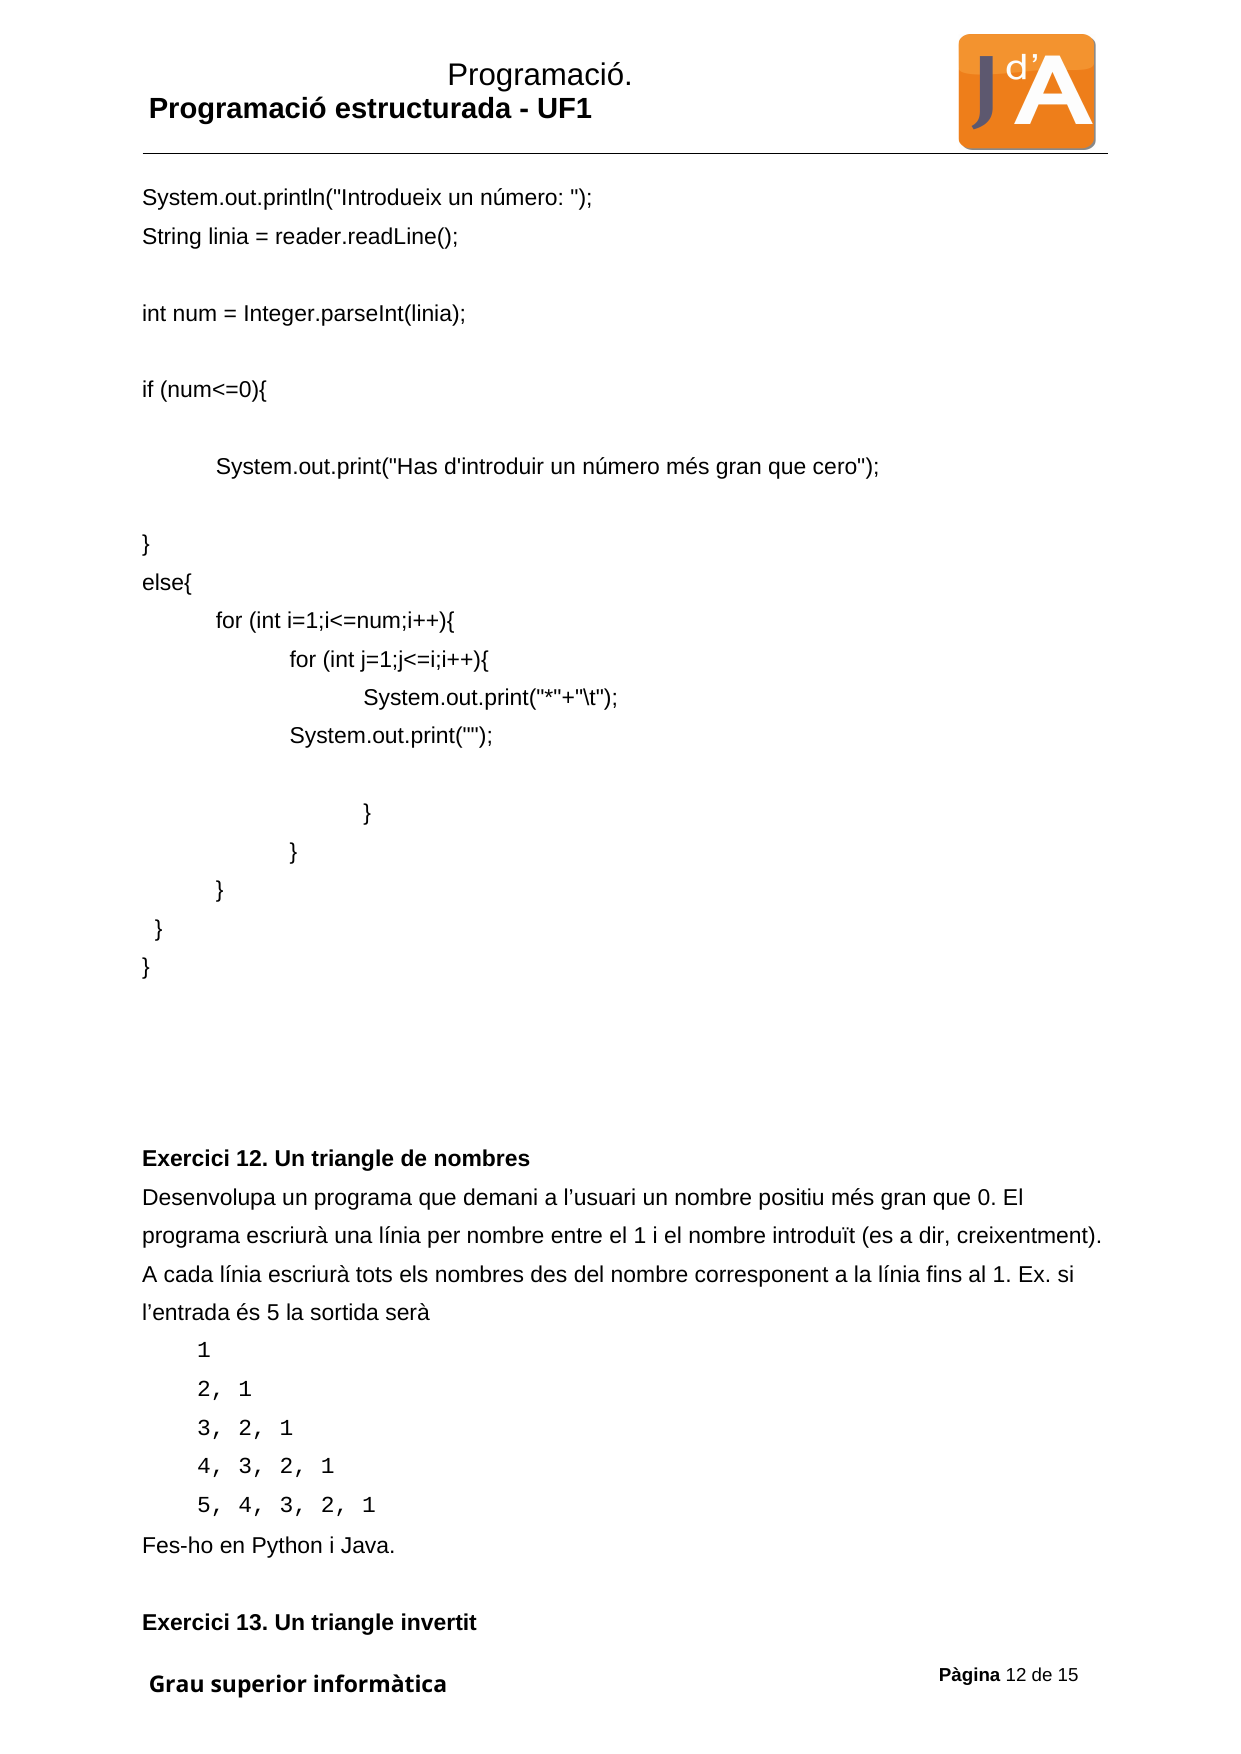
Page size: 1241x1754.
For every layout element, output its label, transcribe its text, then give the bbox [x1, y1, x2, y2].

text } [142, 531, 1107, 557]
text Exercici 12. Un triangle de nombres [142, 1146, 1107, 1172]
text else{ [142, 569, 1107, 595]
text 1 [142, 1338, 1107, 1364]
text int num = Integer.parseInt(linia); [142, 300, 1107, 326]
text if (num<=0){ [142, 377, 1107, 403]
text 5, 4, 3, 2, 1 [142, 1493, 1107, 1519]
text Exercici 13. Un triangle invertit [142, 1609, 1107, 1635]
text } [142, 838, 1107, 864]
text Fes-ho en Python i Java. [142, 1532, 1107, 1558]
text System.out.print("*"+"\t"); [142, 685, 1107, 710]
text String linia = reader.readLine(); [142, 223, 1107, 249]
text for (int j=1;j<=i;i++){ [142, 646, 1107, 672]
text } [142, 877, 1107, 902]
text System.out.println("Introdueix un número: "); [142, 185, 1107, 211]
text 4, 3, 2, 1 [142, 1455, 1107, 1481]
picture [958, 34, 1096, 150]
text System.out.print(""); [142, 723, 1107, 749]
text } [142, 800, 1107, 826]
text for (int i=1;i<=num;i++){ [142, 608, 1107, 633]
text 3, 2, 1 [142, 1416, 1107, 1442]
text } [142, 954, 1107, 979]
text } [142, 915, 1107, 941]
text Desenvolupa un programa que demani a l’usuari un nombre positiu més gran que 0. El programa escriurà una línia per nombre entre el 1 i el nombre introduït (es a dir, creixentment). A cada línia escriurà tots els nombres des del nombre corresponent a la línia fins al 1. Ex. si l’entrada és 5 la sortida serà [142, 1184, 1107, 1325]
text 2, 1 [142, 1377, 1107, 1403]
text System.out.print("Has d'introduir un número més gran que cero"); [142, 454, 1107, 480]
